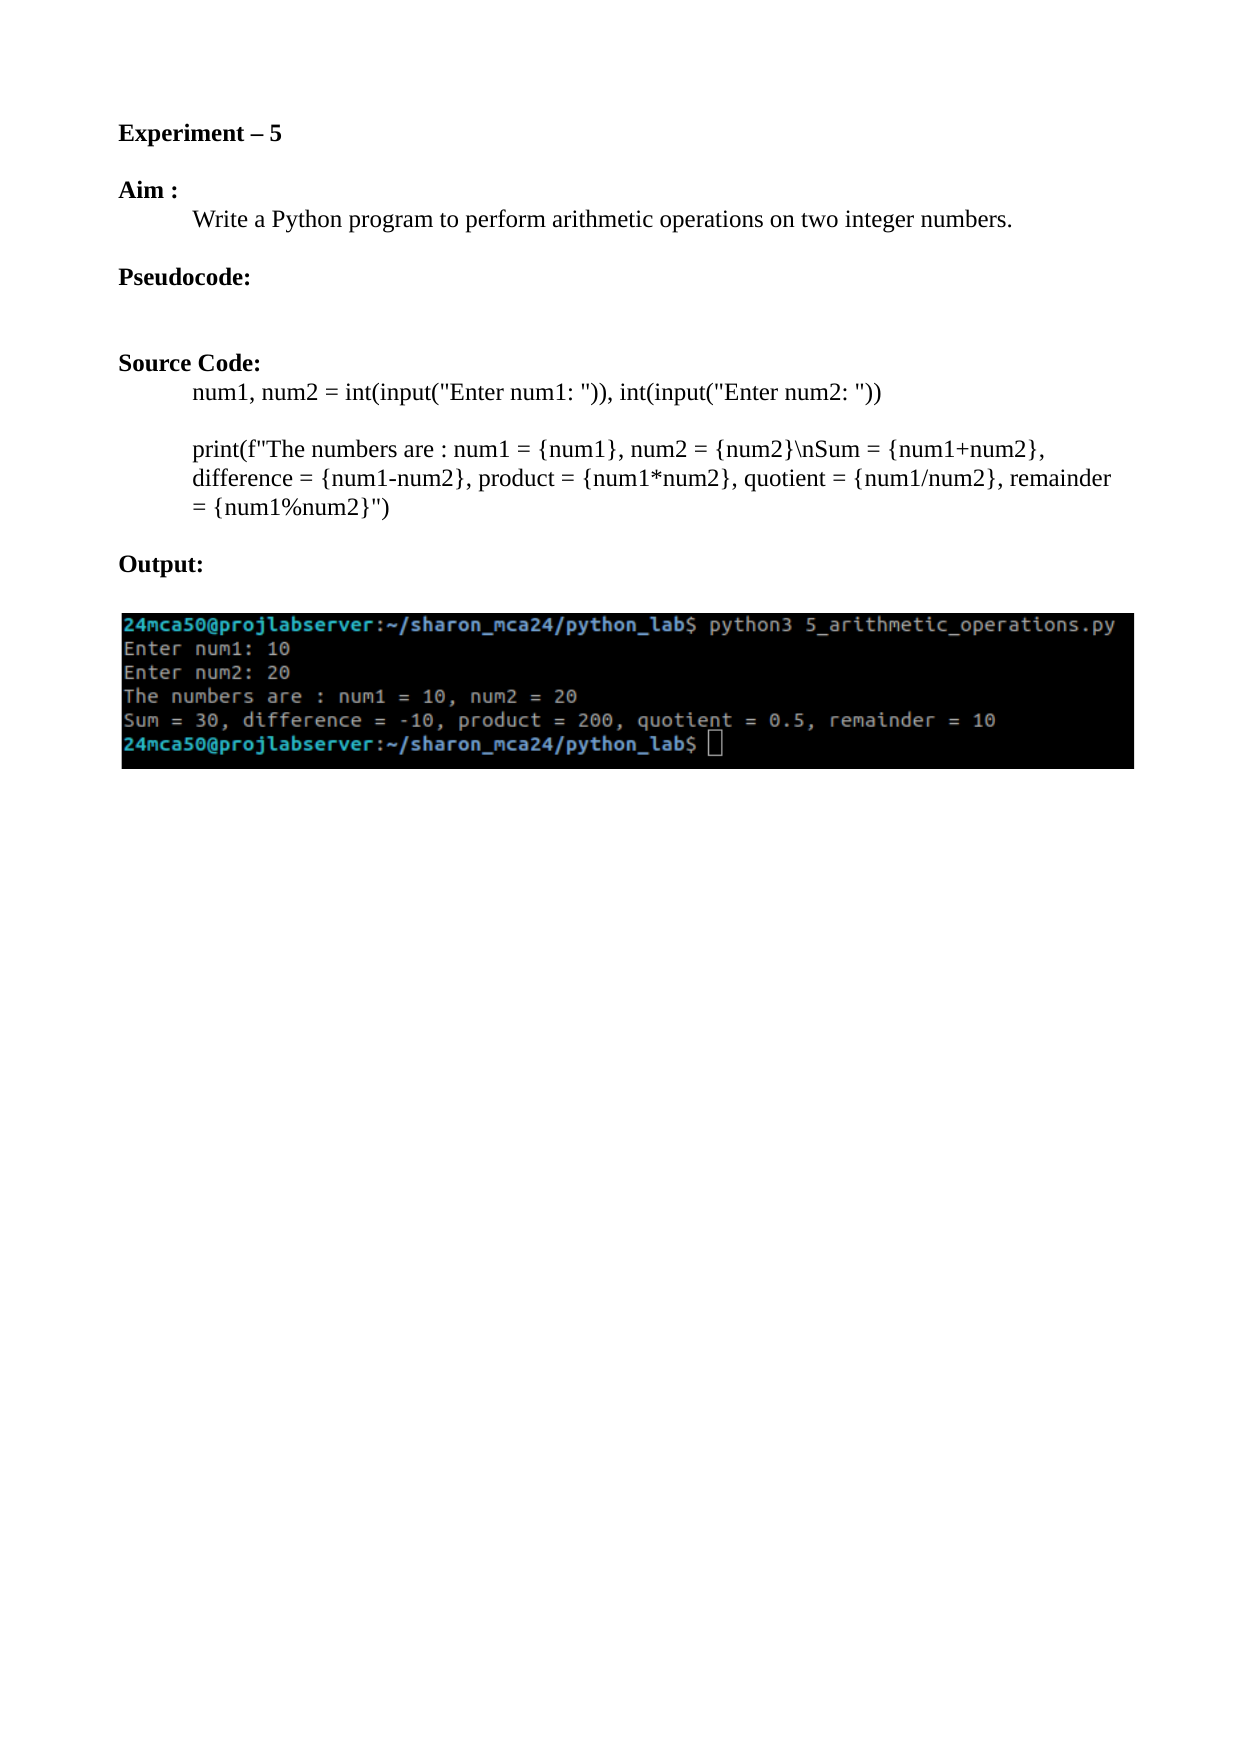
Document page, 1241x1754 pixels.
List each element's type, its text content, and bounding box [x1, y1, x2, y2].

text Output: [118, 549, 1122, 578]
text Experiment – 5 [118, 118, 1122, 147]
text Aim : [118, 176, 1122, 204]
text Write a Python program to perform arithmetic operations on two integer numbers. [118, 204, 1122, 233]
text Source Code: [118, 348, 1122, 377]
text num1, num2 = int(input("Enter num1: ")), int(input("Enter num2: ")) [118, 377, 1122, 406]
picture [121, 613, 202, 640]
text print(f"The numbers are : num1 = {num1}, num2 = {num2}\nSum = {num1+num2}, difference = {num1-num2}, product = {num1*num2}, quotient = {num1/num2}, remainder = {num1%num2}") [118, 434, 1122, 521]
text Pseudocode: [118, 262, 1122, 291]
